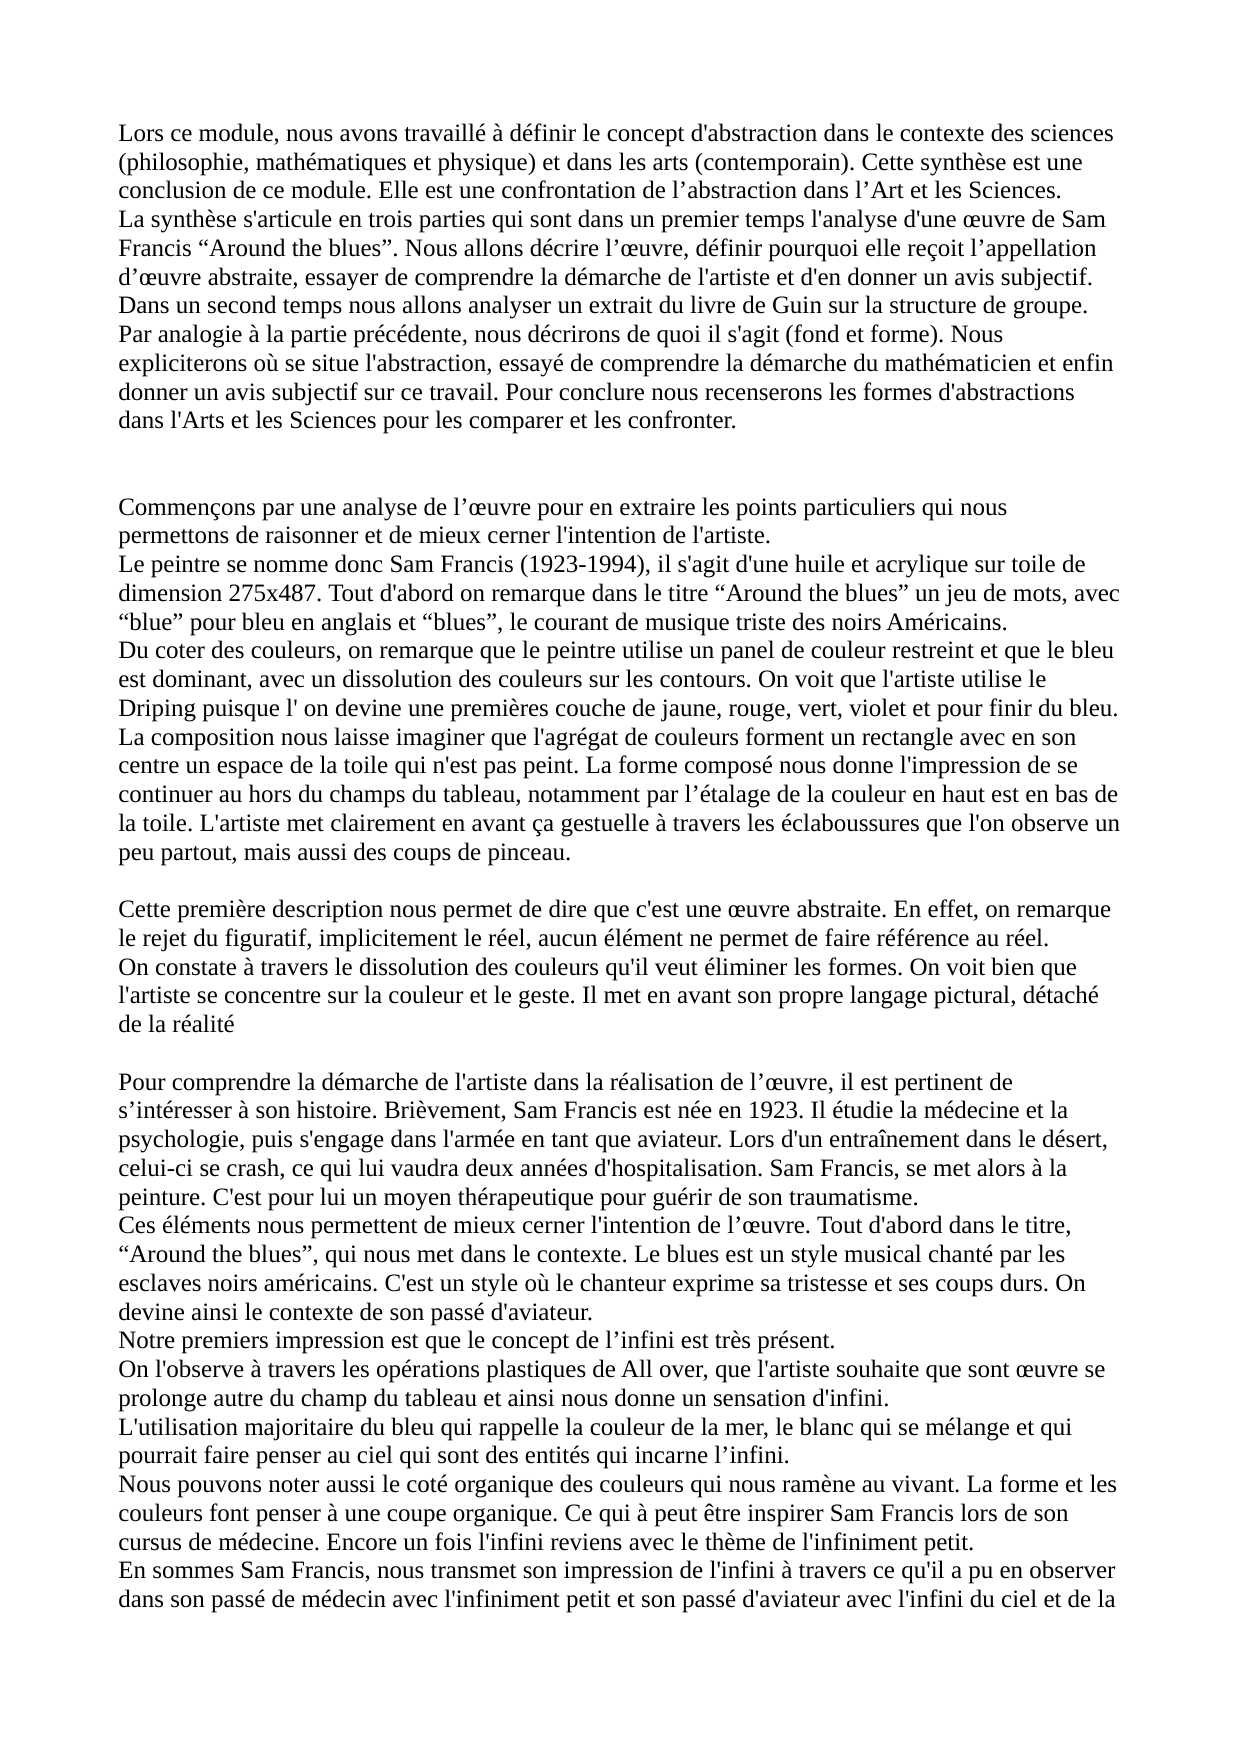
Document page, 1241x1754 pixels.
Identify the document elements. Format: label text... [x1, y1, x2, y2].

text Pour comprendre la démarche de l'artiste dans la réalisation de l’œuvre, il est pertinent de s’intéresser à son histoire. Brièvement, Sam Francis est née en 1923. Il étudie la médecine et la psychologie, puis s'engage dans l'armée en tant que aviateur. Lors d'un entraînement dans le désert, celui-ci se crash, ce qui lui vaudra deux années d'hospitalisation. Sam Francis, se met alors à la peinture. C'est pour lui un moyen thérapeutique pour guérir de son traumatisme. [118, 1067, 1122, 1211]
text Du coter des couleurs, on remarque que le peintre utilise un panel de couleur restreint et que le bleu est dominant, avec un dissolution des couleurs sur les contours. On voit que l'artiste utilise le Driping puisque l' on devine une premières couche de jaune, rouge, vert, violet et pour finir du bleu. [118, 636, 1122, 722]
text Ces éléments nous permettent de mieux cerner l'intention de l’œuvre. Tout d'abord dans le titre, “Around the blues”, qui nous met dans le contexte. Le blues est un style musical chanté par les esclaves noirs américains. C'est un style où le chanteur exprime sa tristesse et ses coups durs. On devine ainsi le contexte de son passé d'aviateur. [118, 1211, 1122, 1326]
text L'utilisation majoritaire du bleu qui rappelle la couleur de la mer, le blanc qui se mélange et qui pourrait faire penser au ciel qui sont des entités qui incarne l’infini. [118, 1412, 1122, 1469]
text La composition nous laisse imaginer que l'agrégat de couleurs forment un rectangle avec en son centre un espace de la toile qui n'est pas peint. La forme composé nous donne l'impression de se continuer au hors du champs du tableau, notamment par l’étalage de la couleur en haut est en bas de la toile. L'artiste met clairement en avant ça gestuelle à travers les éclaboussures que l'on observe un peu partout, mais aussi des coups de pinceau. [118, 722, 1122, 866]
text La synthèse s'articule en trois parties qui sont dans un premier temps l'analyse d'une œuvre de Sam Francis “Around the blues”. Nous allons décrire l’œuvre, définir pourquoi elle reçoit l’appellation d’œuvre abstraite, essayer de comprendre la démarche de l'artiste et d'en donner un avis subjectif. [118, 204, 1122, 291]
text Notre premiers impression est que le concept de l’infini est très présent. [118, 1326, 1122, 1354]
text Cette première description nous permet de dire que c'est une œuvre abstraite. En effet, on remarque le rejet du figuratif, implicitement le réel, aucun élément ne permet de faire référence au réel. [118, 894, 1122, 952]
text Nous pouvons noter aussi le coté organique des couleurs qui nous ramène au vivant. La forme et les couleurs font penser à une coupe organique. Ce qui à peut être inspirer Sam Francis lors de son cursus de médecine. Encore un fois l'infini reviens avec le thème de l'infiniment petit. [118, 1469, 1122, 1556]
text Lors ce module, nous avons travaillé à définir le concept d'abstraction dans le contexte des sciences (philosophie, mathématiques et physique) et dans les arts (contemporain). Cette synthèse est une conclusion de ce module. Elle est une confrontation de l’abstraction dans l’Art et les Sciences. [118, 118, 1122, 204]
text On constate à travers le dissolution des couleurs qu'il veut éliminer les formes. On voit bien que l'artiste se concentre sur la couleur et le geste. Il met en avant son propre langage pictural, détaché de la réalité [118, 952, 1122, 1038]
text En sommes Sam Francis, nous transmet son impression de l'infini à travers ce qu'il a pu en observer dans son passé de médecin avec l'infiniment petit et son passé d'aviateur avec l'infini du ciel et de la [118, 1556, 1122, 1613]
text Le peintre se nomme donc Sam Francis (1923-1994), il s'agit d'une huile et acrylique sur toile de dimension 275x487. Tout d'abord on remarque dans le titre “Around the blues” un jeu de mots, avec “blue” pour bleu en anglais et “blues”, le courant de musique triste des noirs Américains. [118, 549, 1122, 636]
text On l'observe à travers les opérations plastiques de All over, que l'artiste souhaite que sont œuvre se prolonge autre du champ du tableau et ainsi nous donne un sensation d'infini. [118, 1354, 1122, 1412]
text Dans un second temps nous allons analyser un extrait du livre de Guin sur la structure de groupe. Par analogie à la partie précédente, nous décrirons de quoi il s'agit (fond et forme). Nous expliciterons où se situe l'abstraction, essayé de comprendre la démarche du mathématicien et enfin donner un avis subjectif sur ce travail. Pour conclure nous recenserons les formes d'abstractions dans l'Arts et les Sciences pour les comparer et les confronter. [118, 291, 1122, 434]
text Commençons par une analyse de l’œuvre pour en extraire les points particuliers qui nous permettons de raisonner et de mieux cerner l'intention de l'artiste. [118, 492, 1122, 549]
